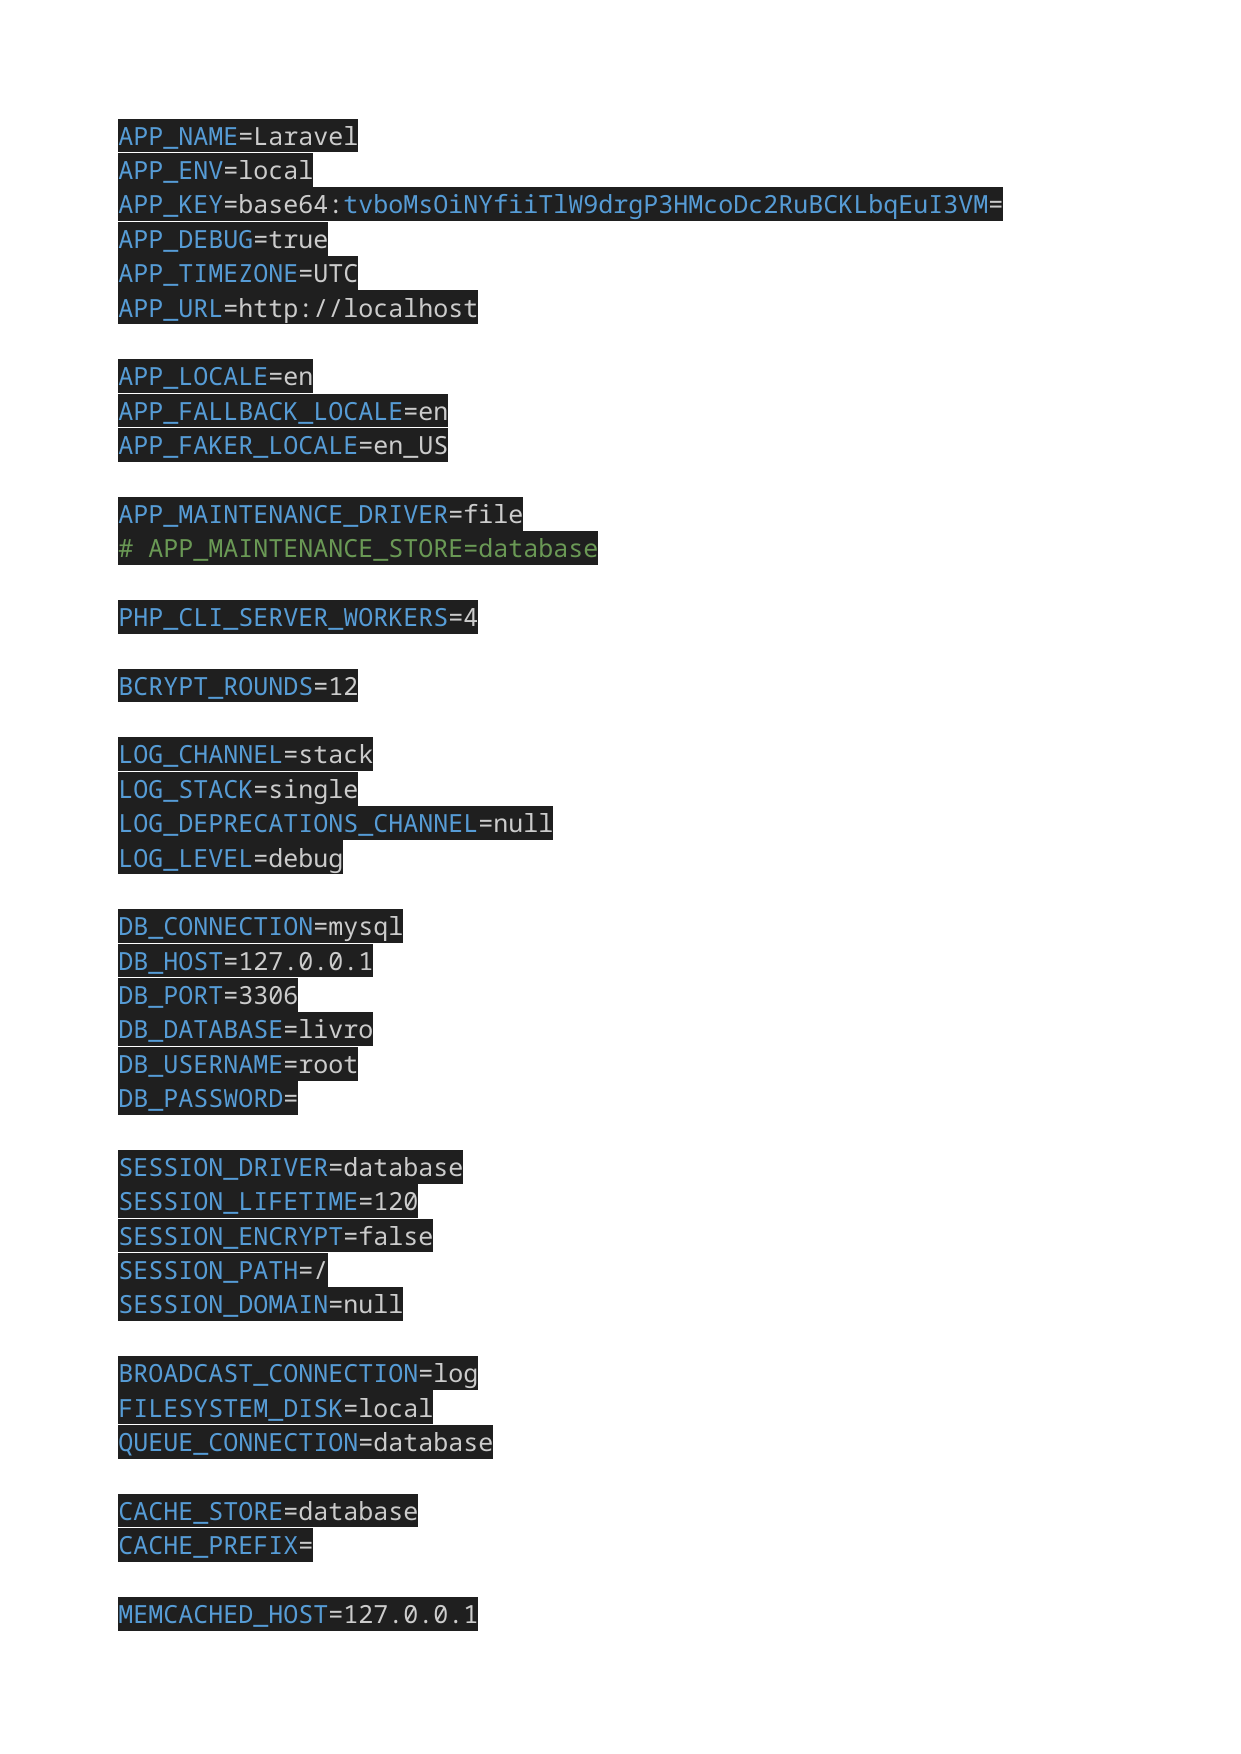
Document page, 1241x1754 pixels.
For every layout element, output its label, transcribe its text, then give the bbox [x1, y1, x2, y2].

text DB_DATABASE=livro [118, 1012, 1122, 1046]
text # APP_MAINTENANCE_STORE=database [118, 531, 1122, 565]
text DB_PORT=3306 [118, 977, 1122, 1012]
text SESSION_LIFETIME=120 [118, 1184, 1122, 1218]
text LOG_LEVEL=debug [118, 840, 1122, 874]
text LOG_STACK=single [118, 771, 1122, 806]
text BROADCAST_CONNECTION=log [118, 1356, 1122, 1390]
text CACHE_STORE=database [118, 1493, 1122, 1527]
text APP_TIMEZONE=UTC [118, 256, 1122, 290]
text LOG_DEPRECATIONS_CHANNEL=null [118, 806, 1122, 840]
text SESSION_DOMAIN=null [118, 1287, 1122, 1321]
text SESSION_ENCRYPT=false [118, 1218, 1122, 1252]
text MEMCACHED_HOST=127.0.0.1 [118, 1596, 1122, 1631]
text APP_URL=http://localhost [118, 290, 1122, 324]
text APP_KEY=base64:tvboMsOiNYfiiTlW9drgP3HMcoDc2RuBCKLbqEuI3VM= [118, 187, 1122, 221]
text DB_USERNAME=root [118, 1046, 1122, 1081]
text FILESYSTEM_DISK=local [118, 1390, 1122, 1424]
text DB_PASSWORD= [118, 1081, 1122, 1115]
text APP_NAME=Laravel [118, 118, 1122, 152]
text SESSION_PATH=/ [118, 1252, 1122, 1287]
text APP_FALLBACK_LOCALE=en [118, 393, 1122, 427]
text APP_FAKER_LOCALE=en_US [118, 427, 1122, 462]
text APP_ENV=local [118, 152, 1122, 187]
text QUEUE_CONNECTION=database [118, 1424, 1122, 1459]
text DB_HOST=127.0.0.1 [118, 943, 1122, 977]
text DB_CONNECTION=mysql [118, 909, 1122, 943]
text APP_MAINTENANCE_DRIVER=file [118, 496, 1122, 531]
text APP_LOCALE=en [118, 359, 1122, 393]
text APP_DEBUG=true [118, 221, 1122, 256]
text CACHE_PREFIX= [118, 1527, 1122, 1562]
text SESSION_DRIVER=database [118, 1149, 1122, 1184]
text BCRYPT_ROUNDS=12 [118, 668, 1122, 702]
text LOG_CHANNEL=stack [118, 737, 1122, 771]
text PHP_CLI_SERVER_WORKERS=4 [118, 599, 1122, 634]
